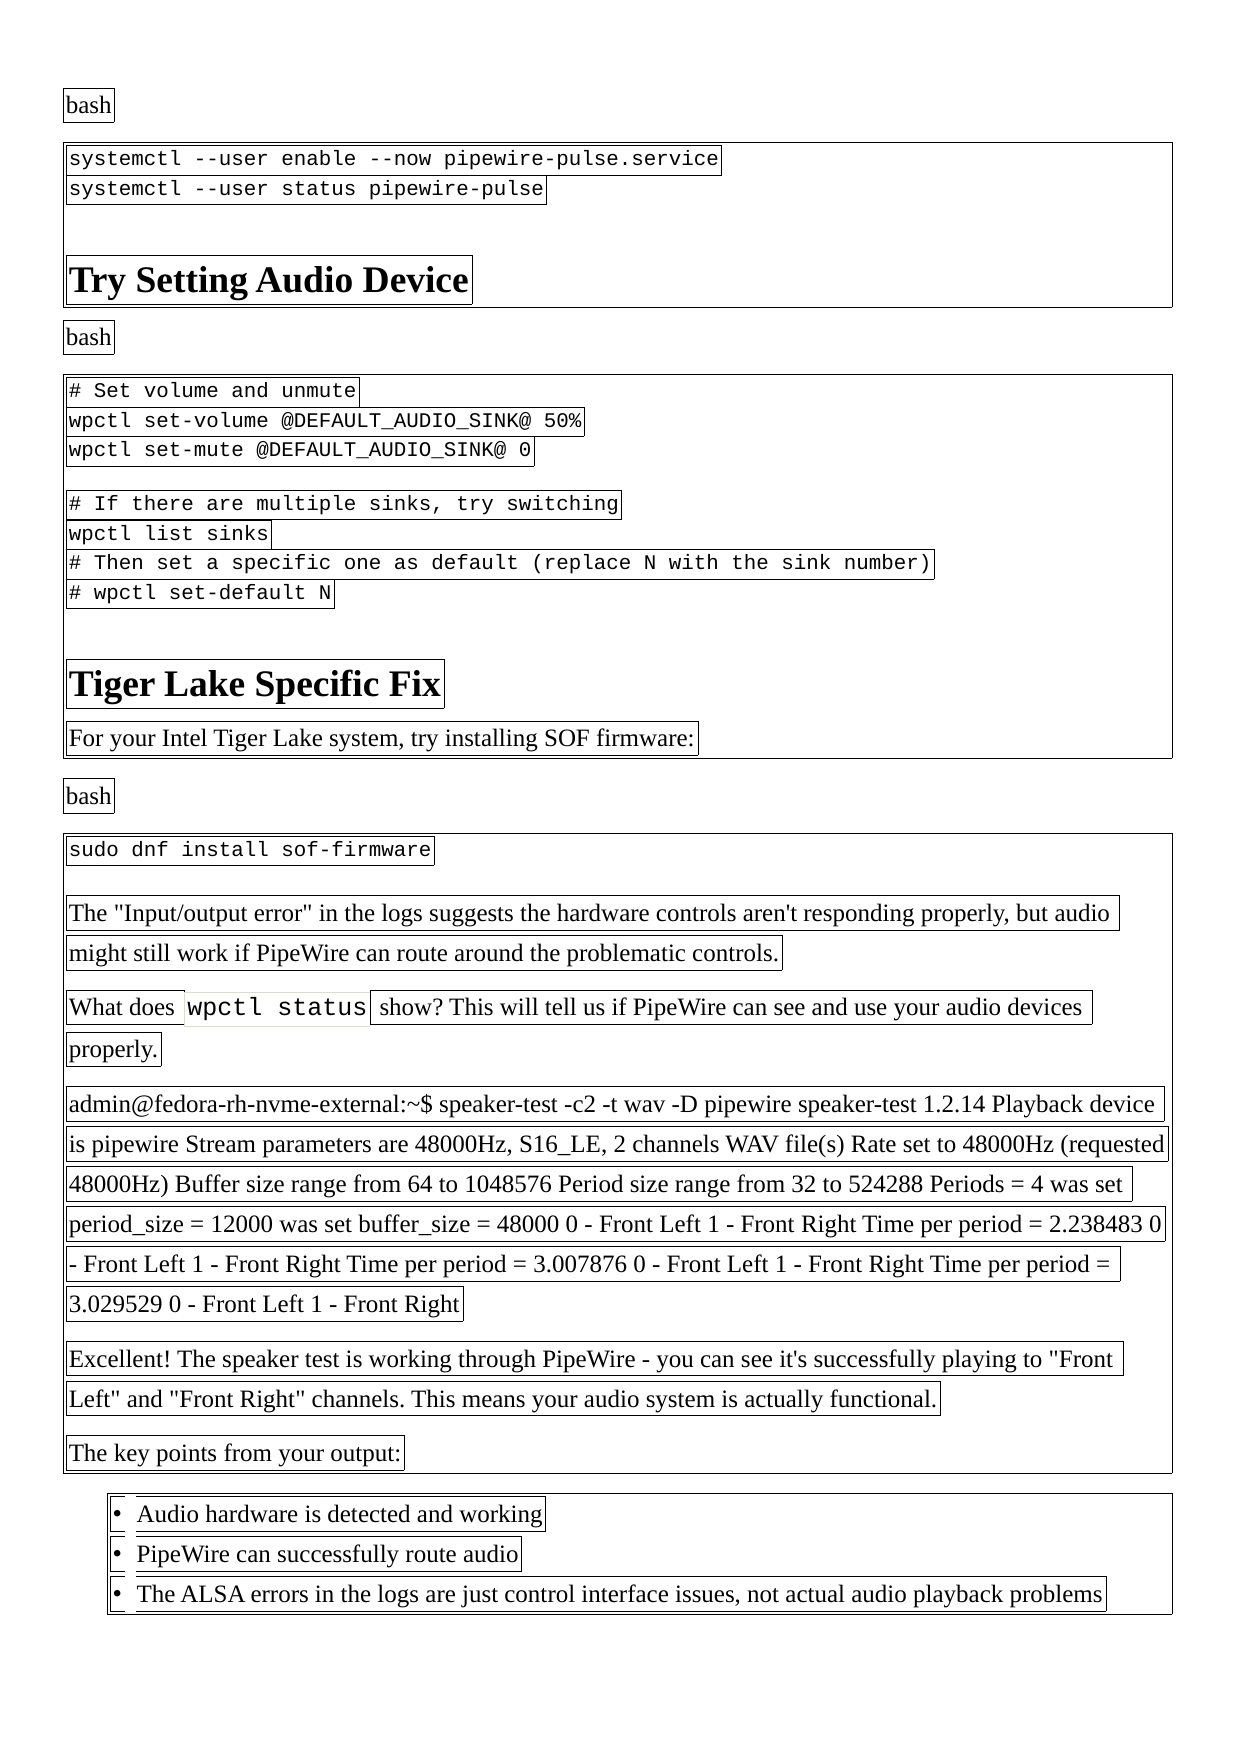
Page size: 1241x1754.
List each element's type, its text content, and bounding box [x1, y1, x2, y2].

list The ALSA errors in the logs are just control interface issues, not actual audio playback problems [108, 1573, 1172, 1614]
text [115, 87, 1172, 122]
text wpctl set-volume @DEFAULT_AUDIO_SINK@ 50% [360, 404, 1172, 433]
text [535, 433, 1172, 466]
text wpctl set-volume @DEFAULT_AUDIO_SINK@ 50% [67, 408, 584, 433]
text admin@fedora-rh-nvme-external:~$ speaker-test -c2 -t wav -D pipewire speaker-test 1.2.14 Playback device is pipewire Stream parameters are 48000Hz, S16_LE, 2 channels WAV file(s) Rate set to 48000Hz (requested 48000Hz) Buffer size range from 64 to 1048576 Period size range from 32 to 524288 Periods = 4 was set period_size = 12000 was set buffer_size = 48000 0 - Front Left 1 - Front Right Time per period = 2.238483 0 - Front Left 1 - Front Right Time per period = 3.007876 0 - Front Left 1 - Front Right Time per period = 3.029529 0 - Front Left 1 - Front Right [64, 1083, 1172, 1321]
text bash [64, 89, 114, 122]
text The key points from your output: [64, 1432, 1172, 1473]
text # Then set a specific one as default (replace N with the sink number) [67, 550, 934, 576]
list Audio hardware is detected and working [108, 1494, 1172, 1531]
list PipeWire can successfully route audio [108, 1533, 1172, 1571]
text For your Intel Tiger Lake system, try installing SOF firmware: [64, 717, 1172, 758]
text bash [64, 321, 114, 354]
text sudo dnf install sof-firmware [64, 834, 1172, 865]
subtitle Tiger Lake Specific Fix [64, 656, 1172, 708]
text # If there are multiple sinks, try switching [64, 487, 1172, 516]
text What does wpctl status show? This will tell us if PipeWire can see and use your audio devices properly. [64, 986, 1172, 1066]
text wpctl list sinks [67, 521, 271, 546]
text systemctl --user status pipewire-pulse [67, 176, 546, 204]
subtitle Try Setting Audio Device [64, 252, 1172, 307]
text [115, 319, 1172, 354]
text The "Input/output error" in the logs suggests the hardware controls aren't responding properly, but audio might still work if PipeWire can route around the problematic controls. [64, 892, 1172, 970]
text [272, 516, 1172, 546]
text bash [64, 779, 114, 813]
text # Then set a specific one as default (replace N with the sink number) [272, 546, 1172, 576]
text wpctl set-mute @DEFAULT_AUDIO_SINK@ 0 [67, 437, 534, 466]
text systemctl --user enable --now pipewire-pulse.service [64, 143, 1172, 172]
text [547, 172, 1172, 204]
text Excellent! The speaker test is working through PipeWire - you can see it's successfully playing to "Front Left" and "Front Right" channels. This means your audio system is actually functional. [64, 1338, 1172, 1416]
text [335, 576, 1172, 608]
text # wpctl set-default N [67, 580, 334, 608]
text # Set volume and unmute [64, 375, 1172, 404]
text [115, 778, 1172, 813]
